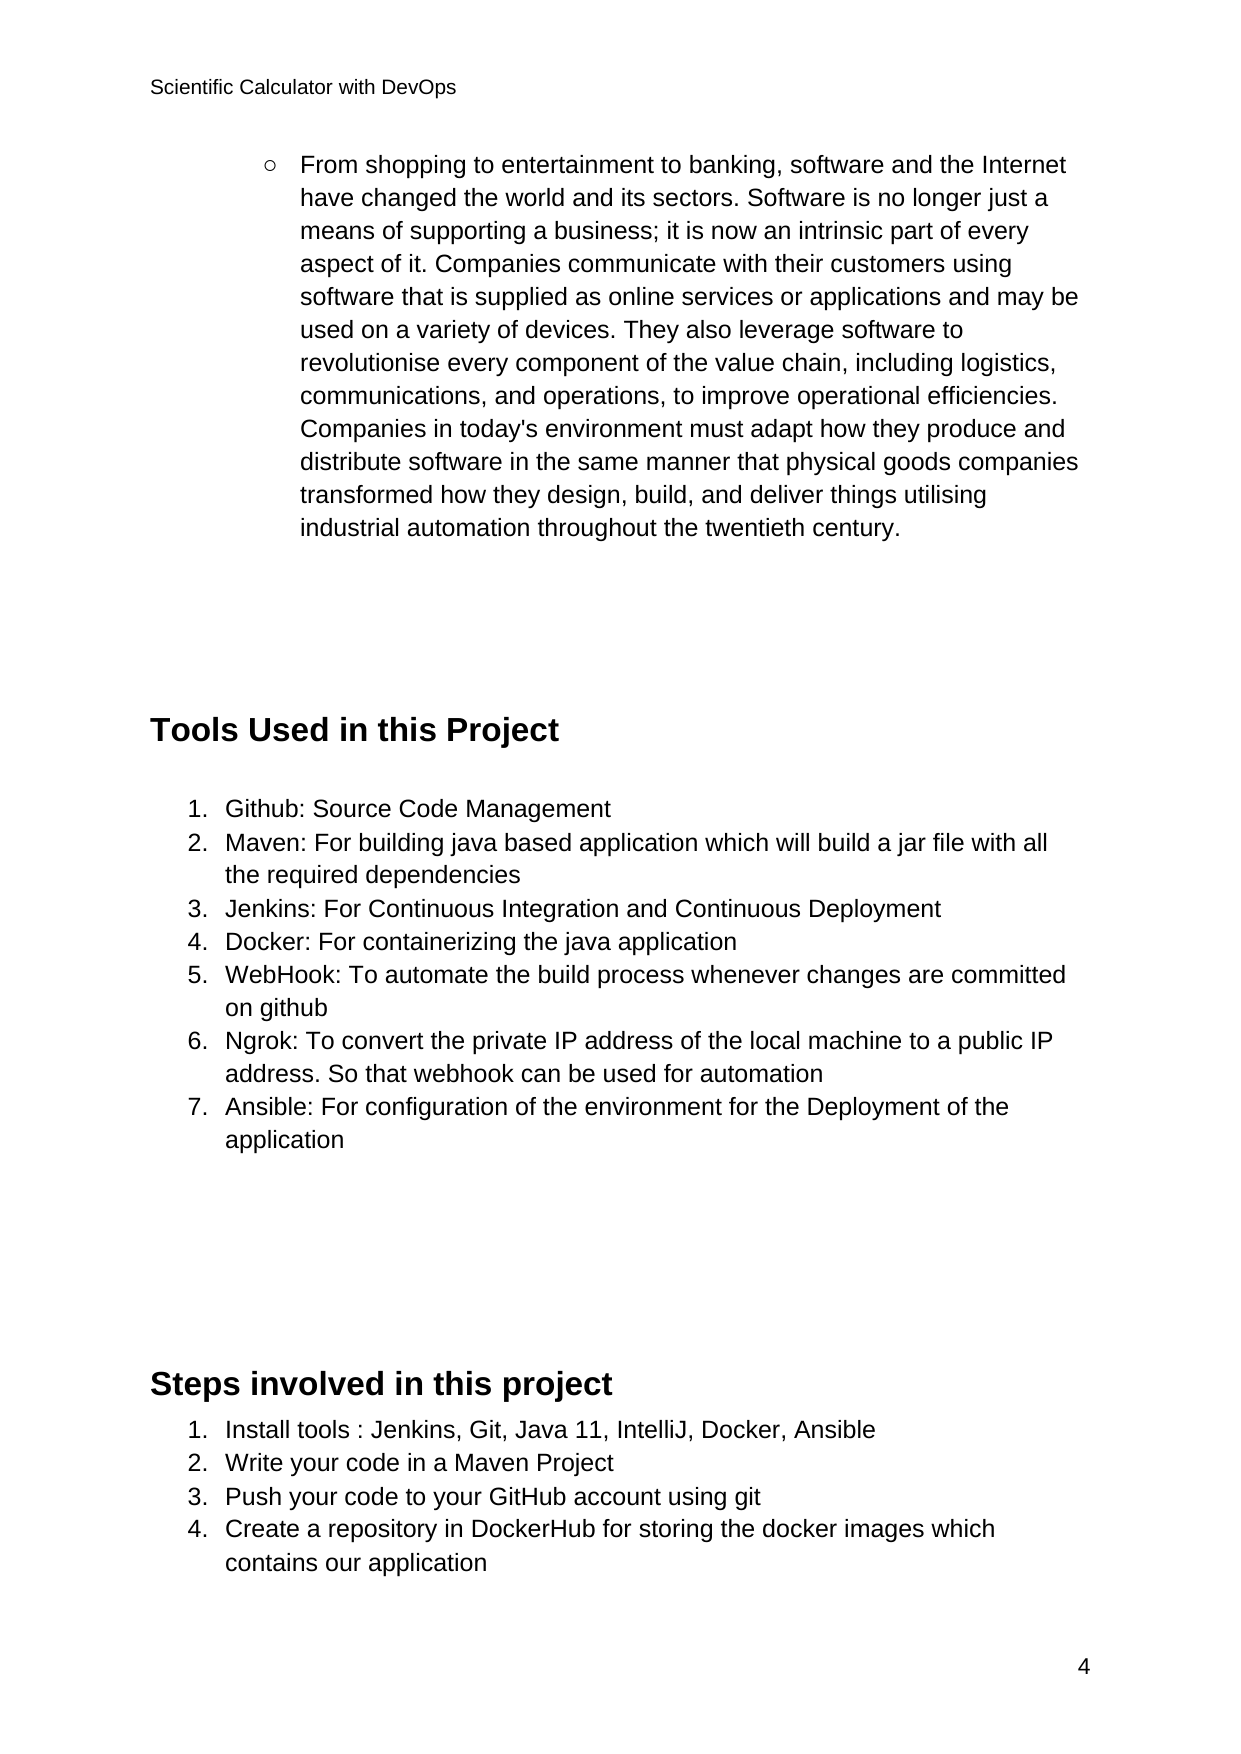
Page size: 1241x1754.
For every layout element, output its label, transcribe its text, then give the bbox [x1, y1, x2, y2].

list Create a repository in DockerHub for storing the docker images which contains our application [187, 1514, 1090, 1576]
list Github: Source Code Management [187, 794, 1090, 823]
list From shopping to entertainment to banking, software and the Internet have changed the world and its sectors. Software is no longer just a means of supporting a business; it is now an intrinsic part of every aspect of it. Companies communicate with their customers using software that is supplied as online services or applications and may be used on a variety of devices. They also leverage software to revolutionise every component of the value chain, including logistics, communications, and operations, to improve operational efficiencies. Companies in today's environment must adapt how they produce and distribute software in the same manner that physical goods companies transformed how they design, build, and deliver things utilising industrial automation throughout the twentieth century. [262, 150, 1090, 542]
list WebHook: To automate the build process whenever changes are committed on github [187, 959, 1090, 1021]
list Write your code in a Maven Project [187, 1448, 1090, 1477]
list Jenkins: For Continuous Integration and Continuous Deployment [187, 893, 1090, 922]
subtitle Tools Used in this Project [150, 711, 1090, 749]
list Ngrok: To convert the private IP address of the local machine to a public IP address. So that webhook can be used for automation [187, 1026, 1090, 1087]
list Ansible: For configuration of the environment for the Deployment of the application [187, 1092, 1090, 1153]
list Push your code to your GitHub account using git [187, 1481, 1090, 1510]
list Maven: For building java based application which will build a jar file with all the required dependencies [187, 827, 1090, 889]
subtitle Steps involved in this project [150, 1364, 1090, 1403]
list Install tools : Jenkins, Git, Java 11, IntelliJ, Docker, Ansible [187, 1415, 1090, 1444]
list Docker: For containerizing the java application [187, 927, 1090, 955]
